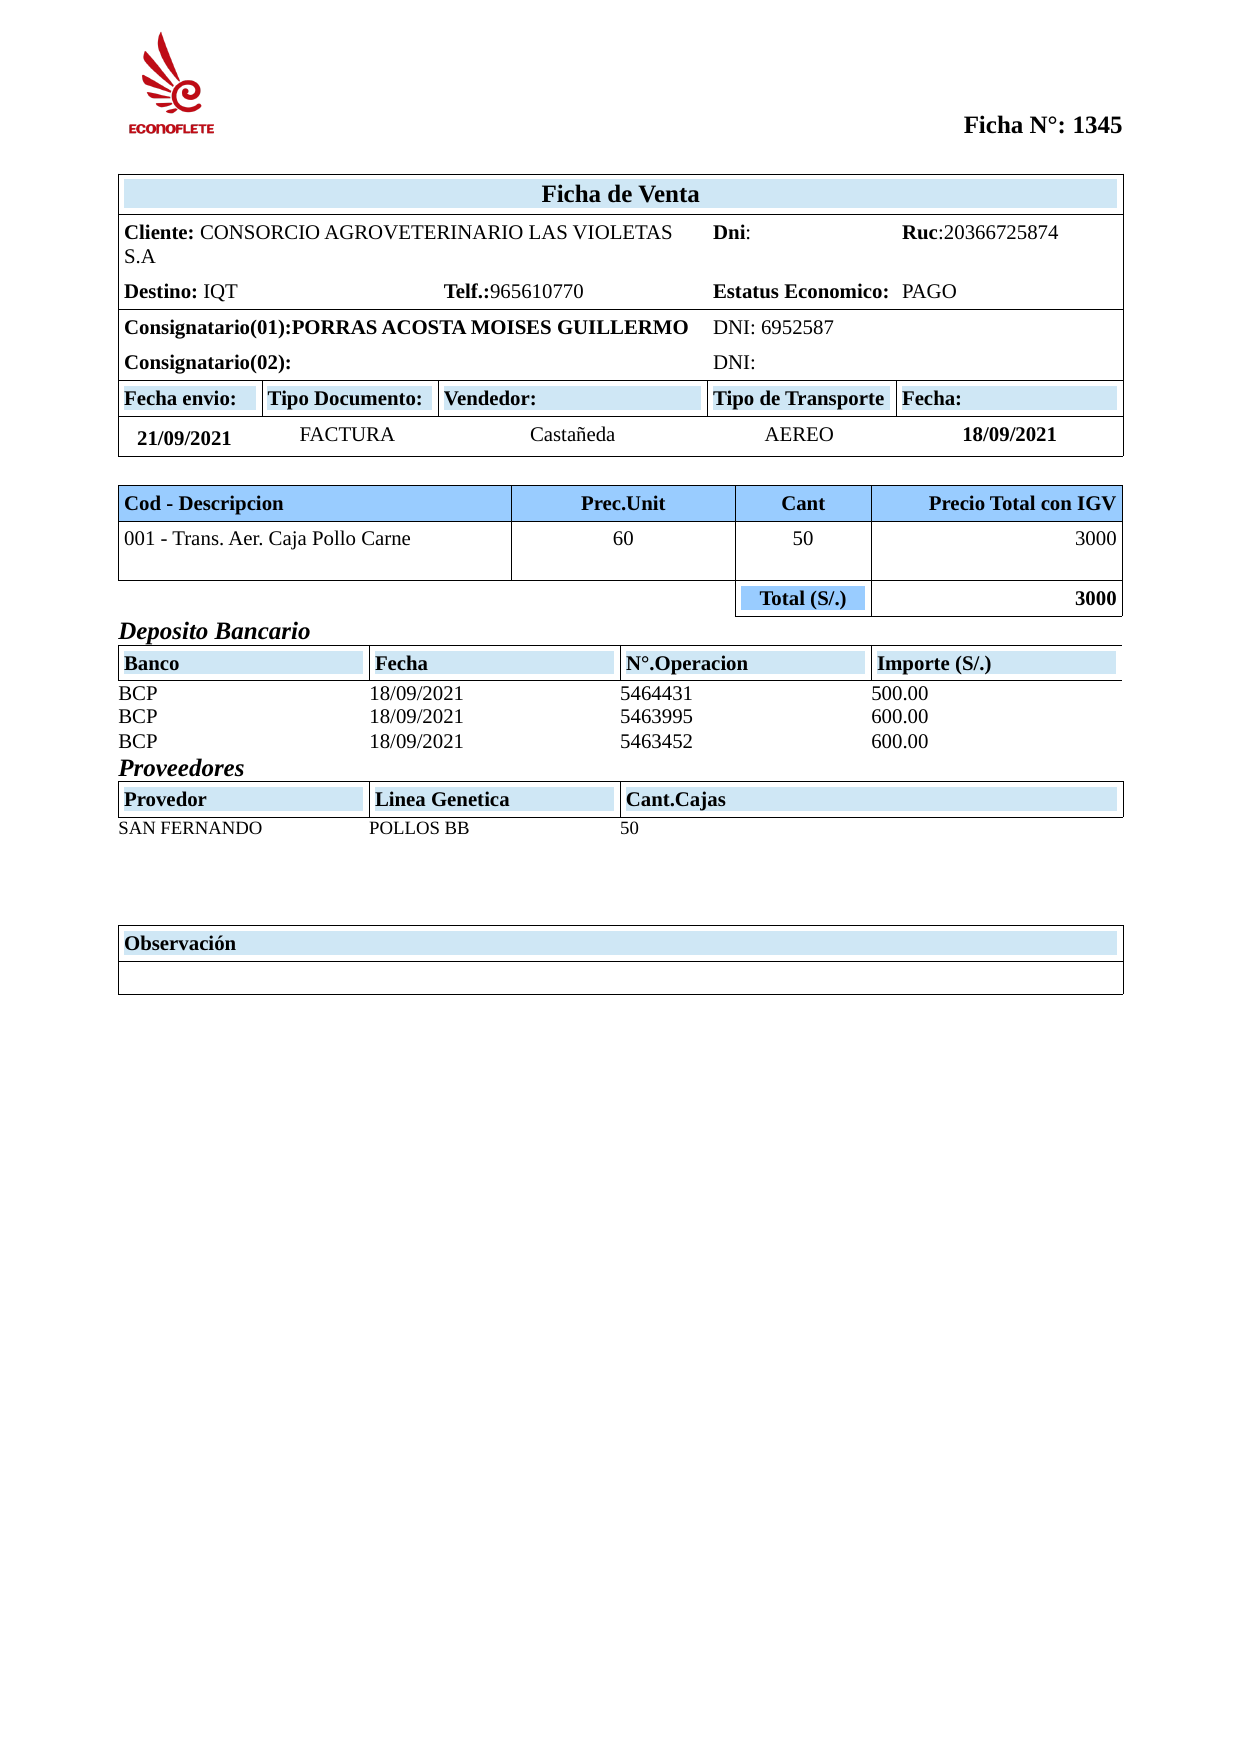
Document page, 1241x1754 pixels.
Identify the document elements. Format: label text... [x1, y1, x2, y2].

table_cell DNI: [707, 345, 1123, 380]
table_cell 18/09/2021 [896, 417, 1123, 456]
table_cell 50 [620, 818, 1123, 839]
table_cell Dni: [707, 215, 896, 273]
text Deposito Bancario [118, 616, 1122, 645]
table_cell 18/09/2021 [369, 681, 620, 704]
table_cell 500.00 [871, 681, 1122, 704]
text Proveedores [118, 753, 1122, 781]
table_cell [620, 860, 1123, 882]
table_cell 600.00 [871, 729, 1122, 753]
table_cell [369, 882, 620, 903]
table_cell Ruc:20366725874 [896, 215, 1123, 273]
table_header Cant [736, 486, 871, 521]
table_cell BCP [118, 705, 369, 728]
table_cell [369, 860, 620, 882]
table_header Observación [119, 926, 1123, 961]
table_cell 5464431 [620, 681, 871, 704]
table_header Prec.Unit [512, 486, 735, 521]
table_cell 5463995 [620, 705, 871, 728]
table_header Linea Genetica [370, 782, 620, 817]
table_header Precio Total con IGV [872, 486, 1122, 521]
table_cell [118, 860, 369, 882]
table_cell Castañeda [438, 417, 707, 456]
table_cell [118, 839, 369, 860]
table_cell [620, 903, 1123, 925]
table_header Ficha de Venta [119, 175, 1123, 214]
table_cell FACTURA [262, 417, 438, 456]
table_cell Vendedor: [439, 381, 707, 416]
table_cell POLLOS BB [369, 818, 620, 839]
table_cell Cliente: CONSORCIO AGROVETERINARIO LAS VIOLETAS S.A [119, 215, 707, 273]
table_cell Telf.:965610770 [438, 274, 707, 309]
table_cell Consignatario(01):PORRAS ACOSTA MOISES GUILLERMO [119, 310, 707, 344]
table_cell [620, 839, 1123, 860]
table_cell [118, 581, 511, 616]
table_cell [369, 903, 620, 925]
table_header N°.Operacion [621, 646, 871, 680]
table_cell [511, 581, 735, 616]
table_cell Estatus Economico: [707, 274, 896, 309]
table_cell [118, 903, 369, 925]
table_cell [369, 839, 620, 860]
table_header Cod - Descripcion [119, 486, 511, 521]
table_cell Tipo Documento: [263, 381, 438, 416]
table_cell Consignatario(02): [119, 345, 707, 380]
table_header Provedor [119, 782, 369, 817]
table_cell Destino: IQT [119, 274, 438, 309]
table_cell 18/09/2021 [369, 729, 620, 753]
table_cell 5463452 [620, 729, 871, 753]
table_cell 3000 [872, 581, 1122, 616]
table_cell 21/09/2021 [119, 417, 262, 456]
picture [118, 31, 225, 134]
table_cell DNI: 6952587 [707, 310, 1123, 344]
table_cell Tipo de Transporte [708, 381, 896, 416]
table_cell [119, 962, 1123, 994]
table_cell SAN FERNANDO [118, 818, 369, 839]
table_header Fecha [370, 646, 620, 680]
table_header Banco [119, 646, 369, 680]
table_cell 18/09/2021 [369, 705, 620, 728]
table_cell Fecha: [897, 381, 1123, 416]
table_cell 001 - Trans. Aer. Caja Pollo Carne [119, 522, 511, 580]
table_cell AEREO [707, 417, 896, 456]
table_cell [620, 882, 1123, 903]
table_cell 600.00 [871, 705, 1122, 728]
table_cell 50 [736, 522, 871, 580]
table_cell Fecha envio: [119, 381, 262, 416]
table_cell 60 [512, 522, 735, 580]
table_cell BCP [118, 681, 369, 704]
table_header Importe (S/.) [872, 646, 1122, 680]
table_cell PAGO [896, 274, 1123, 309]
table_cell Total (S/.) [736, 581, 871, 616]
table_cell BCP [118, 729, 369, 753]
table_cell [118, 882, 369, 903]
table_cell 3000 [872, 522, 1122, 580]
table_header Cant.Cajas [621, 782, 1123, 817]
